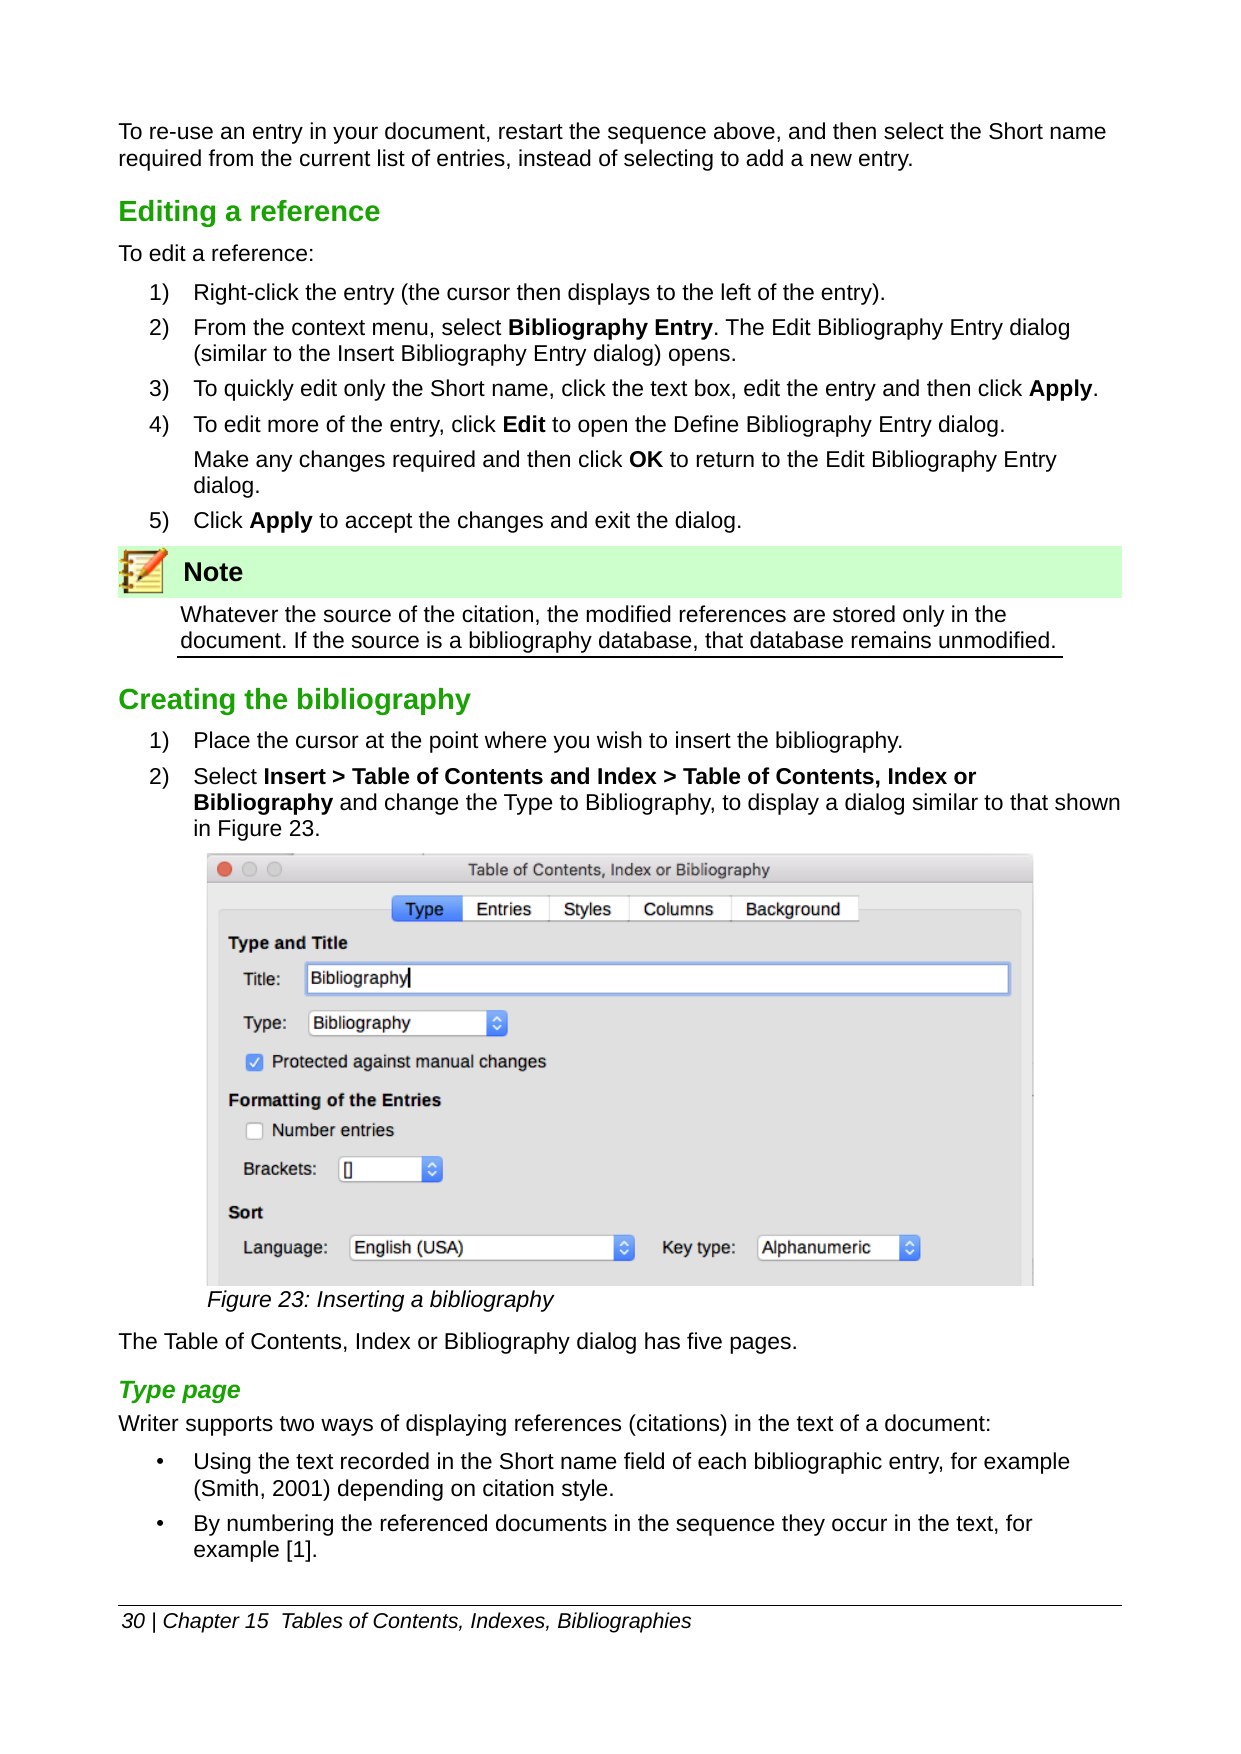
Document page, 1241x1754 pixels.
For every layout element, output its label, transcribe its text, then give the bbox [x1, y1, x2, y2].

list Right-click the entry (the cursor then displays to the left of the entry). [169, 279, 1122, 305]
list To edit more of the entry, click Edit to open the Define Bibliography Entry dialog. [169, 411, 1122, 437]
list To edit a reference: [118, 240, 1122, 266]
list Click Apply to accept the changes and exit the dialog. [169, 507, 1122, 534]
list Place the cursor at the point where you wish to insert the bibliography. [169, 727, 1122, 754]
list Using the text recorded in the Short name field of each bibliographic entry, for example (Smith, 2001) depending on citation style. [156, 1448, 1122, 1501]
list To quickly edit only the Short name, click the text box, edit the entry and then click Apply. [169, 375, 1122, 402]
picture [119, 546, 170, 597]
list From the context menu, select Bibliography Entry. The Edit Bibliography Entry dialog (similar to the Insert Bibliography Entry dialog) opens. [169, 314, 1122, 367]
text Figure 23: Inserting a bibliography [207, 1286, 1033, 1312]
subtitle Note [118, 546, 1122, 598]
subtitle Editing a reference [118, 194, 1122, 228]
text The Table of Contents, Index or Bibliography dialog has five pages. [118, 1328, 1122, 1354]
subtitle Creating the bibliography [118, 682, 1122, 716]
picture [206, 853, 1034, 1286]
subtitle Type page [118, 1375, 1122, 1403]
list Select Insert > Table of Contents and Index > Table of Contents, Index or Bibliography and change the Type to Bibliography, to display a dialog similar to that shown in Figure 23. [169, 763, 1122, 842]
list Writer supports two ways of displaying references (citations) in the text of a document: [118, 1409, 1122, 1436]
list Make any changes required and then click OK to return to the Edit Bibliography Entry dialog. [165, 446, 1122, 498]
list By numbering the referenced documents in the sequence they occur in the text, for example [1]. [156, 1510, 1122, 1563]
text To re-use an entry in your document, restart the sequence above, and then select the Short name required from the current list of entries, instead of selecting to add a new entry. [118, 118, 1122, 171]
text Whatever the source of the citation, the modified references are stored only in the document. If the source is a bibliography database, that database remains unmodified. [177, 598, 1063, 656]
